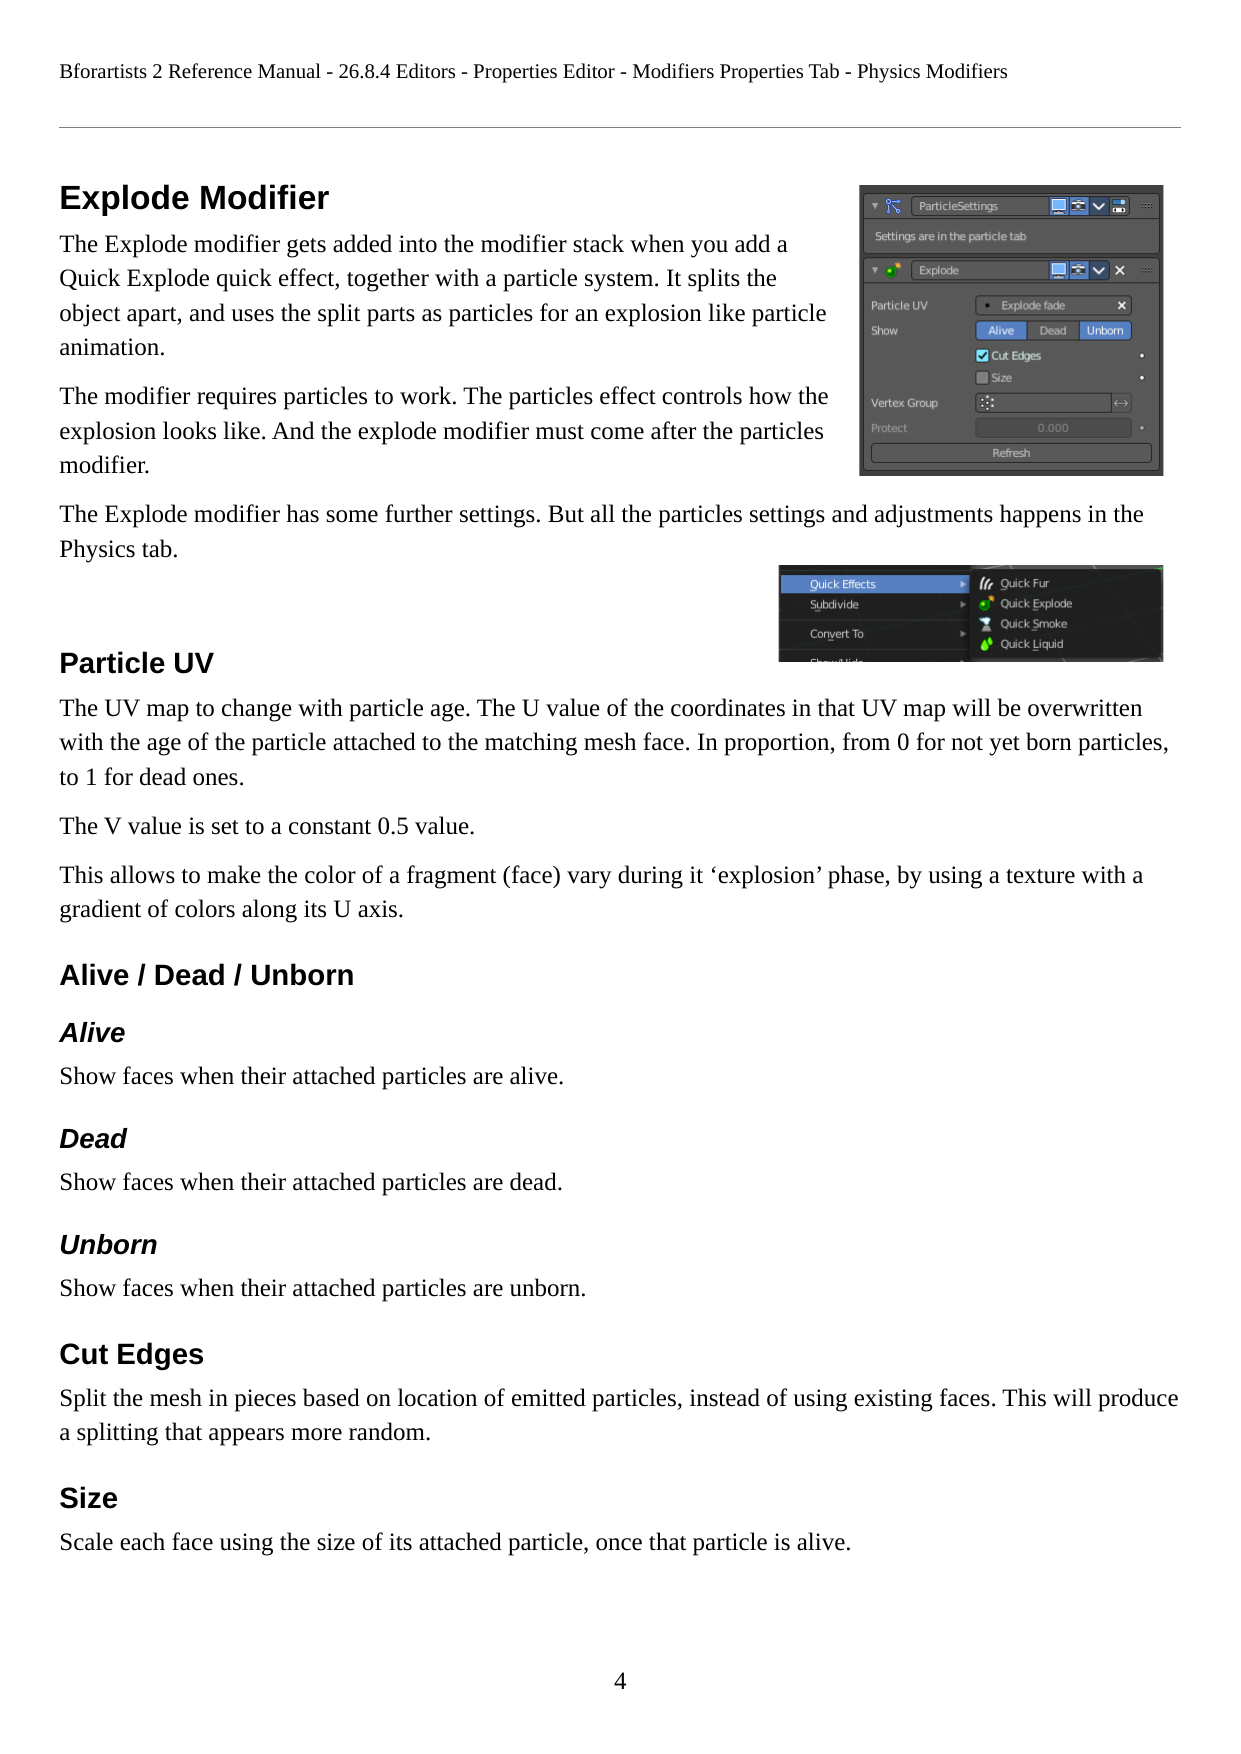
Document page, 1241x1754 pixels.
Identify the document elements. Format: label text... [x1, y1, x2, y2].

text The Explode modifier gets added into the modifier stack when you add a Quick Explode quick effect, together with a particle system. It splits the object apart, and uses the split parts as particles for an explosion like particle animation. [59, 229, 859, 361]
subtitle Alive / Dead / Unborn [59, 958, 1181, 992]
text The modifier requires particles to work. The particles effect controls how the explosion looks like. And the explode modifier must come after the particles modifier. [59, 381, 1181, 479]
subtitle Explode Modifier [59, 178, 1181, 216]
text Show faces when their attached particles are alive. [59, 1061, 1181, 1090]
text Split the mesh in pieces based on location of emitted particles, instead of using existing faces. This will produce a splitting that appears more random. [59, 1383, 1181, 1446]
subtitle Alive [59, 1017, 1181, 1048]
text Show faces when their attached particles are dead. [59, 1167, 1181, 1196]
subtitle Particle UV [59, 646, 1181, 680]
subtitle Cut Edges [59, 1337, 1181, 1370]
text This allows to make the color of a fragment (face) vary during it ‘explosion’ phase, by using a texture with a gradient of colors along its U axis. [59, 860, 1181, 923]
text The UV map to change with particle age. The U value of the coordinates in that UV map will be overwritten with the age of the particle attached to the matching mesh face. In proportion, from 0 for not yet born particles, to 1 for dead ones. [59, 693, 1181, 790]
picture [778, 565, 1164, 662]
picture [859, 185, 1164, 476]
text The Explode modifier has some further settings. But all the particles settings and adjustments happens in the Physics tab. [59, 499, 1181, 562]
subtitle Size [59, 1481, 1181, 1515]
text Show faces when their attached particles are unborn. [59, 1273, 1181, 1302]
subtitle Unborn [59, 1228, 1181, 1260]
subtitle Dead [59, 1123, 1181, 1154]
text The V value is set to a constant 0.5 value. [59, 811, 1181, 839]
text Scale each face using the size of its attached particle, once that particle is alive. [59, 1527, 1181, 1556]
